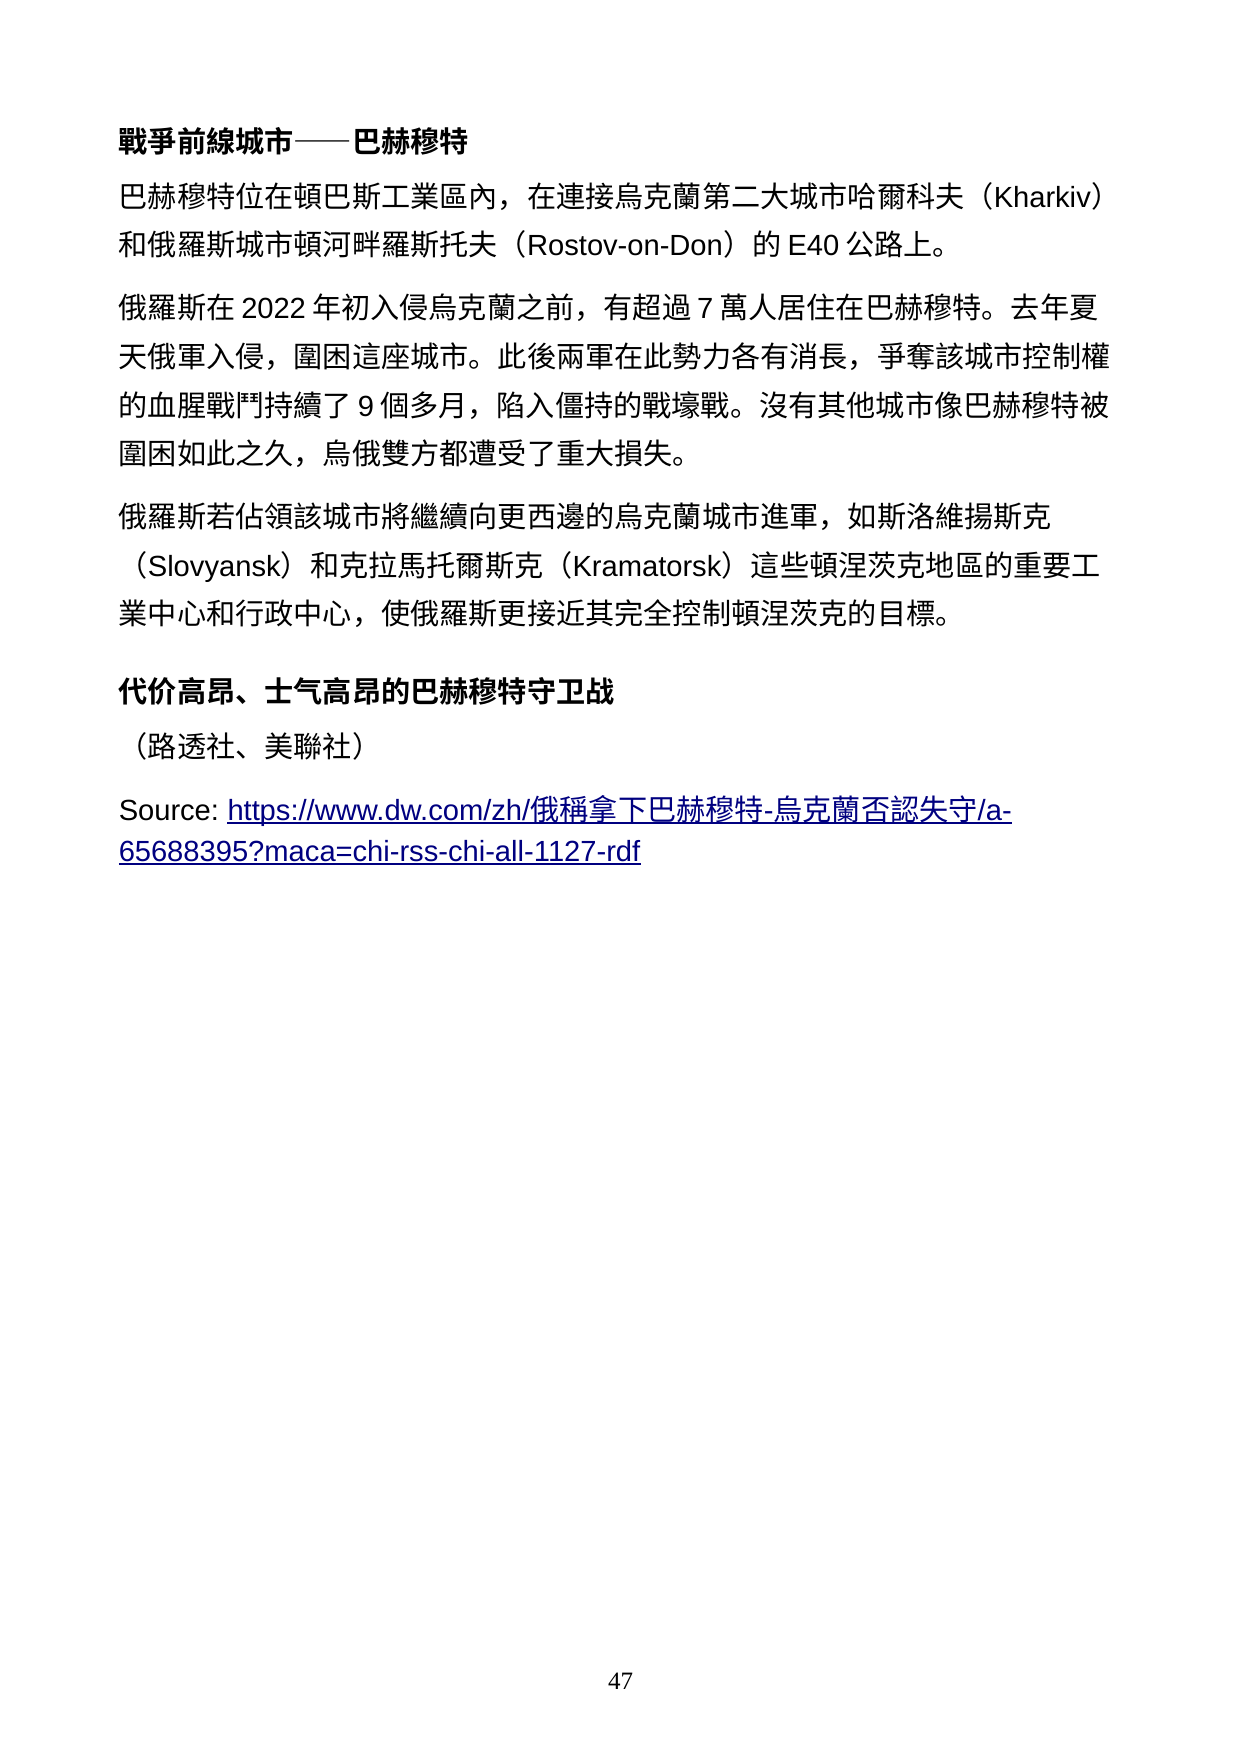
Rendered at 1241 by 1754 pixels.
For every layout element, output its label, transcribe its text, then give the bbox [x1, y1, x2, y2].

text 巴赫穆特位在頓巴斯工業區內，在連接烏克蘭第二大城市哈爾科夫（Kharkiv）和俄羅斯城市頓河畔羅斯托夫（Rostov-on-Don）的E40公路上。 [118, 173, 1122, 264]
text Source: https://www.dw.com/zh/俄稱拿下巴赫穆特-烏克蘭否認失守/a-65688395?maca=chi-rss-chi-all-1127-rdf [118, 786, 1122, 867]
subtitle 戰爭前線城市——巴赫穆特 [118, 118, 1122, 161]
text （路透社、美聯社） [118, 723, 1122, 766]
text 俄羅斯若佔領該城市將繼續向更西邊的烏克蘭城市進軍，如斯洛維揚斯克（Slovyansk）和克拉馬托爾斯克（Kramatorsk）這些頓涅茨克地區的重要工業中心和行政中心，使俄羅斯更接近其完全控制頓涅茨克的目標。 [118, 494, 1122, 633]
subtitle 代价高昂、士气高昂的巴赫穆特守卫战 [118, 668, 1122, 711]
text 俄羅斯在2022年初入侵烏克蘭之前，有超過7萬人居住在巴赫穆特。去年夏天俄軍入侵，圍困這座城市。此後兩軍在此勢力各有消長，爭奪該城市控制權的血腥戰鬥持續了9個多月，陷入僵持的戰壕戰。沒有其他城市像巴赫穆特被圍困如此之久，烏俄雙方都遭受了重大損失。 [118, 285, 1122, 473]
